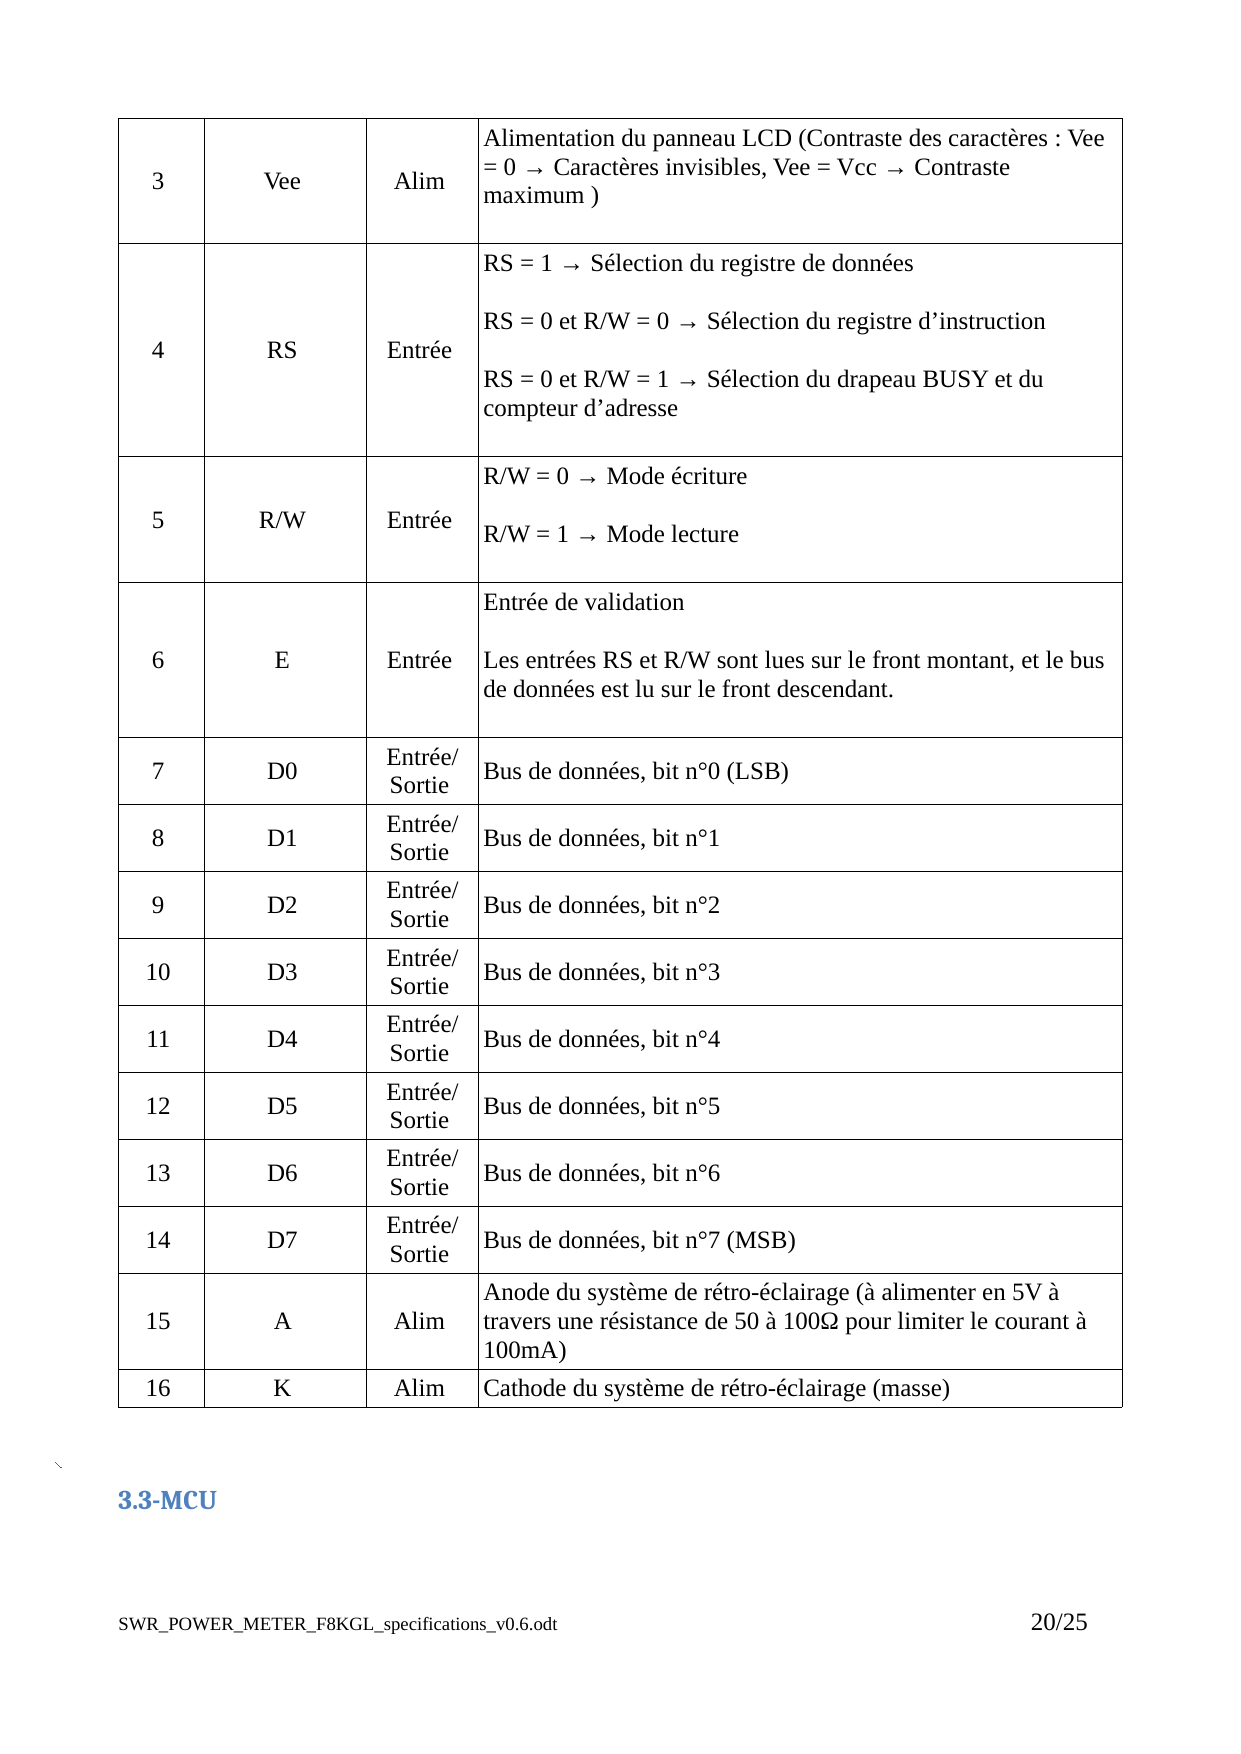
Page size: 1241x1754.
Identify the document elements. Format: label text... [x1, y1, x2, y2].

table_cell D5 [205, 1073, 366, 1139]
table_cell Bus de données, bit n°6 [479, 1140, 1122, 1206]
table_cell A [205, 1274, 366, 1368]
table_cell Bus de données, bit n°5 [479, 1073, 1122, 1139]
table_cell Cathode du système de rétro-éclairage (masse) [479, 1370, 1122, 1407]
table_cell Entrée/Sortie [367, 1207, 478, 1273]
table_cell Bus de données, bit n°2 [479, 872, 1122, 938]
table_cell Alimentation du panneau LCD (Contraste des caractères : Vee = 0 → Caractères invisibles, Vee = Vcc → Contraste maximum ) [479, 119, 1122, 243]
table_cell 11 [119, 1006, 204, 1072]
table_cell Bus de données, bit n°4 [479, 1006, 1122, 1072]
table_cell Entrée [367, 583, 478, 737]
table_cell Bus de données, bit n°7 (MSB) [479, 1207, 1122, 1273]
table_cell Alim [367, 1370, 478, 1407]
table_cell Entrée/Sortie [367, 939, 478, 1005]
table_cell R/W = 0 → Mode écriture R/W = 1 → Mode lecture [479, 457, 1122, 582]
table_cell Entrée/Sortie [367, 1073, 478, 1139]
table_cell 8 [119, 805, 204, 871]
table_cell RS [205, 244, 366, 456]
table_cell E [205, 583, 366, 737]
table_cell 3 [119, 119, 204, 243]
table_cell D0 [205, 738, 366, 804]
table_cell RS = 1 → Sélection du registre de données RS = 0 et R/W = 0 → Sélection du registre d’instruction RS = 0 et R/W = 1 → Sélection du drapeau BUSY et du compteur d’adresse [479, 244, 1122, 456]
table_cell Bus de données, bit n°3 [479, 939, 1122, 1005]
table_cell Entrée/Sortie [367, 738, 478, 804]
table_cell Bus de données, bit n°1 [479, 805, 1122, 871]
table_cell Entrée [367, 457, 478, 582]
table_cell D4 [205, 1006, 366, 1072]
table_cell Vee [205, 119, 366, 243]
subtitle 3.3-MCU [118, 1485, 1122, 1516]
table_cell Entrée/Sortie [367, 1140, 478, 1206]
table_cell Entrée de validation Les entrées RS et R/W sont lues sur le front montant, et le bus de données est lu sur le front descendant. [479, 583, 1122, 737]
table_cell 16 [119, 1370, 204, 1407]
table_cell 7 [119, 738, 204, 804]
table_cell 12 [119, 1073, 204, 1139]
table_cell Alim [367, 1274, 478, 1368]
table_cell D7 [205, 1207, 366, 1273]
table_cell D2 [205, 872, 366, 938]
table_cell 10 [119, 939, 204, 1005]
table_cell 4 [119, 244, 204, 456]
table_cell K [205, 1370, 366, 1407]
table_cell 13 [119, 1140, 204, 1206]
table_cell 5 [119, 457, 204, 582]
table_cell Bus de données, bit n°0 (LSB) [479, 738, 1122, 804]
table_cell D3 [205, 939, 366, 1005]
table_cell Entrée/Sortie [367, 805, 478, 871]
table_cell 14 [119, 1207, 204, 1273]
table_cell Entrée/Sortie [367, 872, 478, 938]
table_cell Alim [367, 119, 478, 243]
table_cell 9 [119, 872, 204, 938]
table_cell 15 [119, 1274, 204, 1368]
table_cell D6 [205, 1140, 366, 1206]
table_cell R/W [205, 457, 366, 582]
table_cell D1 [205, 805, 366, 871]
table_cell Entrée [367, 244, 478, 456]
table_cell Entrée/Sortie [367, 1006, 478, 1072]
table_cell Anode du système de rétro-éclairage (à alimenter en 5V à travers une résistance de 50 à 100Ω pour limiter le courant à 100mA) [479, 1274, 1122, 1368]
table_cell 6 [119, 583, 204, 737]
